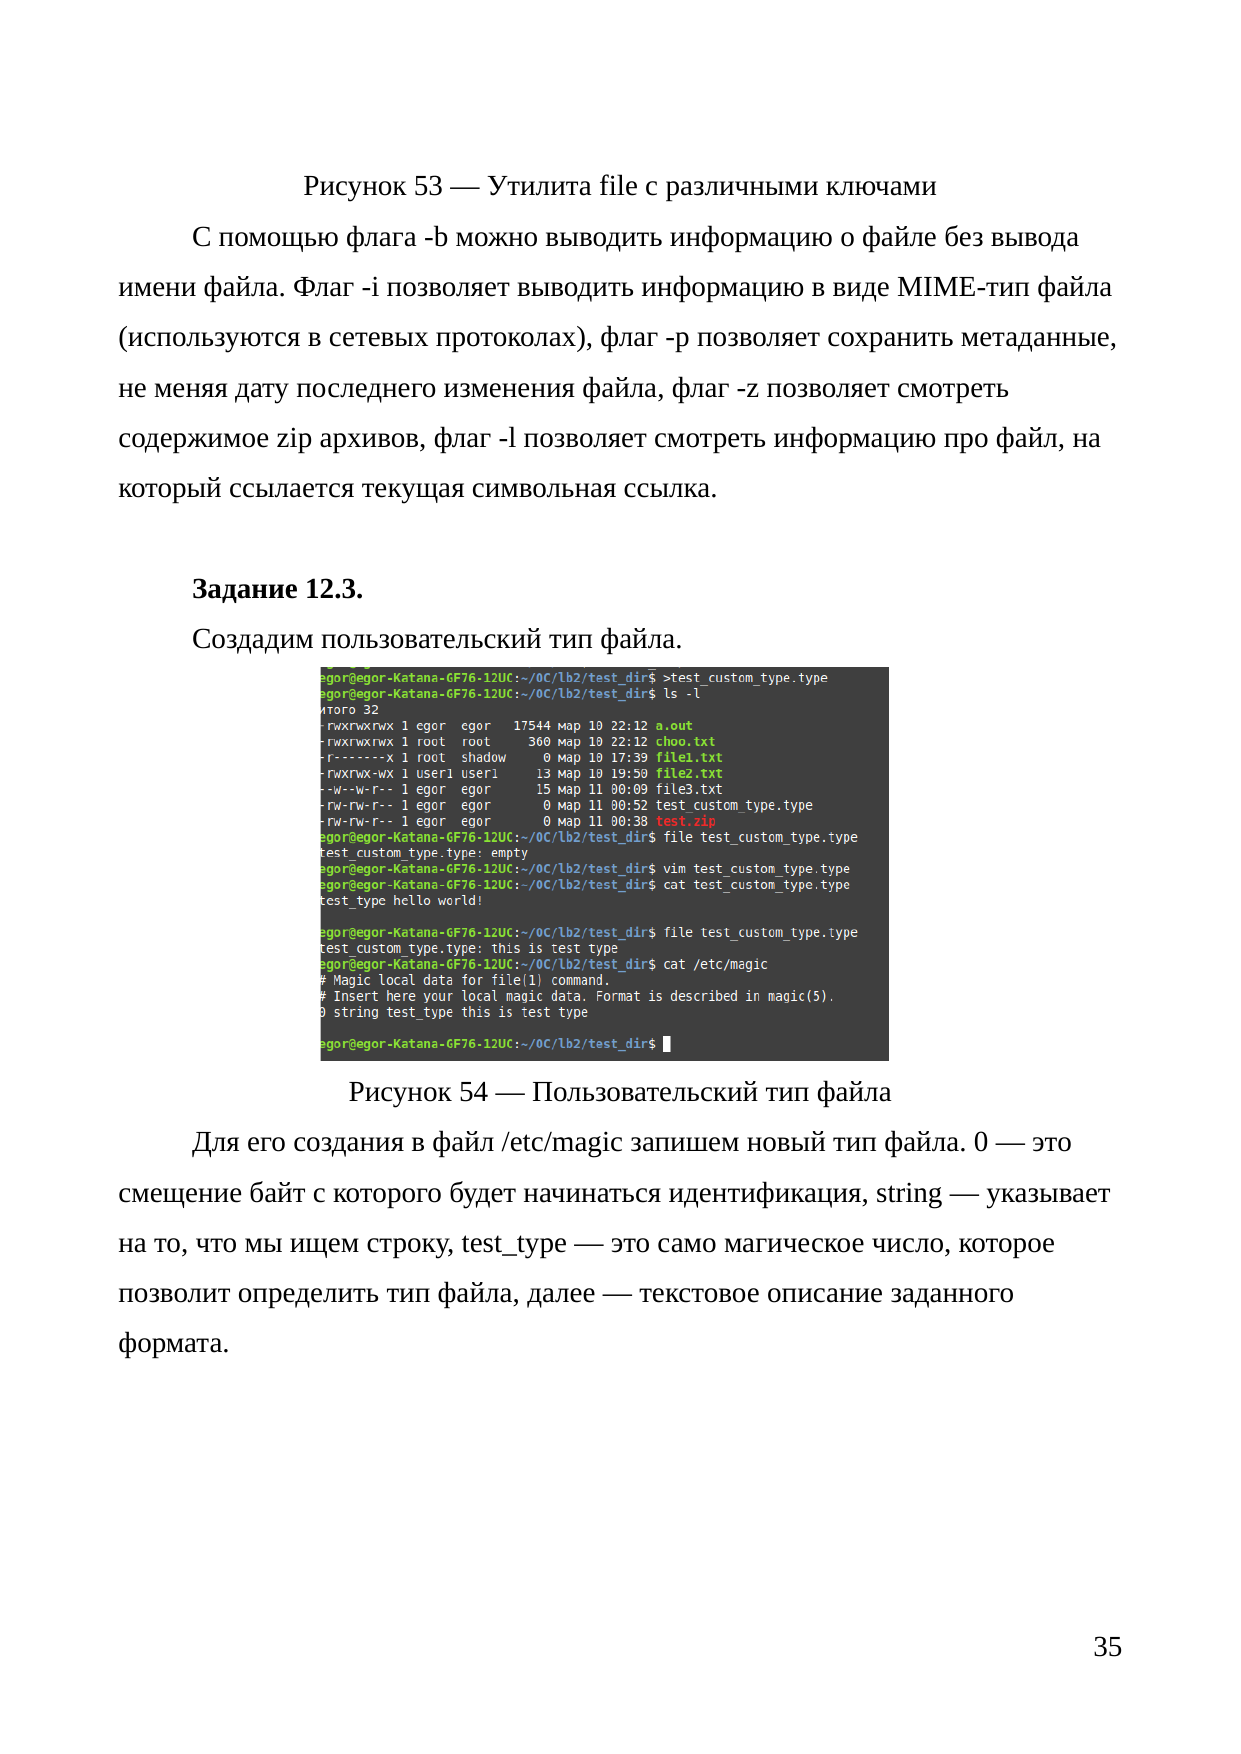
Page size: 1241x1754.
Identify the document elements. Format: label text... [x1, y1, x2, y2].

subtitle Создадим пользовательский тип файла. [118, 621, 1122, 655]
picture [320, 667, 889, 1061]
subtitle С помощью флага -b можно выводить информацию о файле без вывода имени файла. Флаг -i позволяет выводить информацию в виде MIME-тип файла (используются в сетевых протоколах), флаг -p позволяет сохранить метаданные, не меняя дату последнего изменения файла, флаг -z позволяет смотреть содержимое zip архивов, флаг -l позволяет смотреть информацию про файл, на который ссылается текущая символьная ссылка. [118, 219, 1122, 504]
subtitle Рисунок 53 — Утилита file с различными ключами [118, 168, 1122, 202]
subtitle Задание 12.3. [118, 571, 1122, 604]
subtitle Рисунок 54 — Пользовательский тип файла [118, 1074, 1122, 1108]
subtitle Для его создания в файл /etc/magic запишем новый тип файла. 0 — это смещение байт с которого будет начинаться идентификация, string — указывает на то, что мы ищем строку, test_type — это само магическое число, которое позволит определить тип файла, далее — текстовое описание заданного формата. [118, 1124, 1122, 1359]
